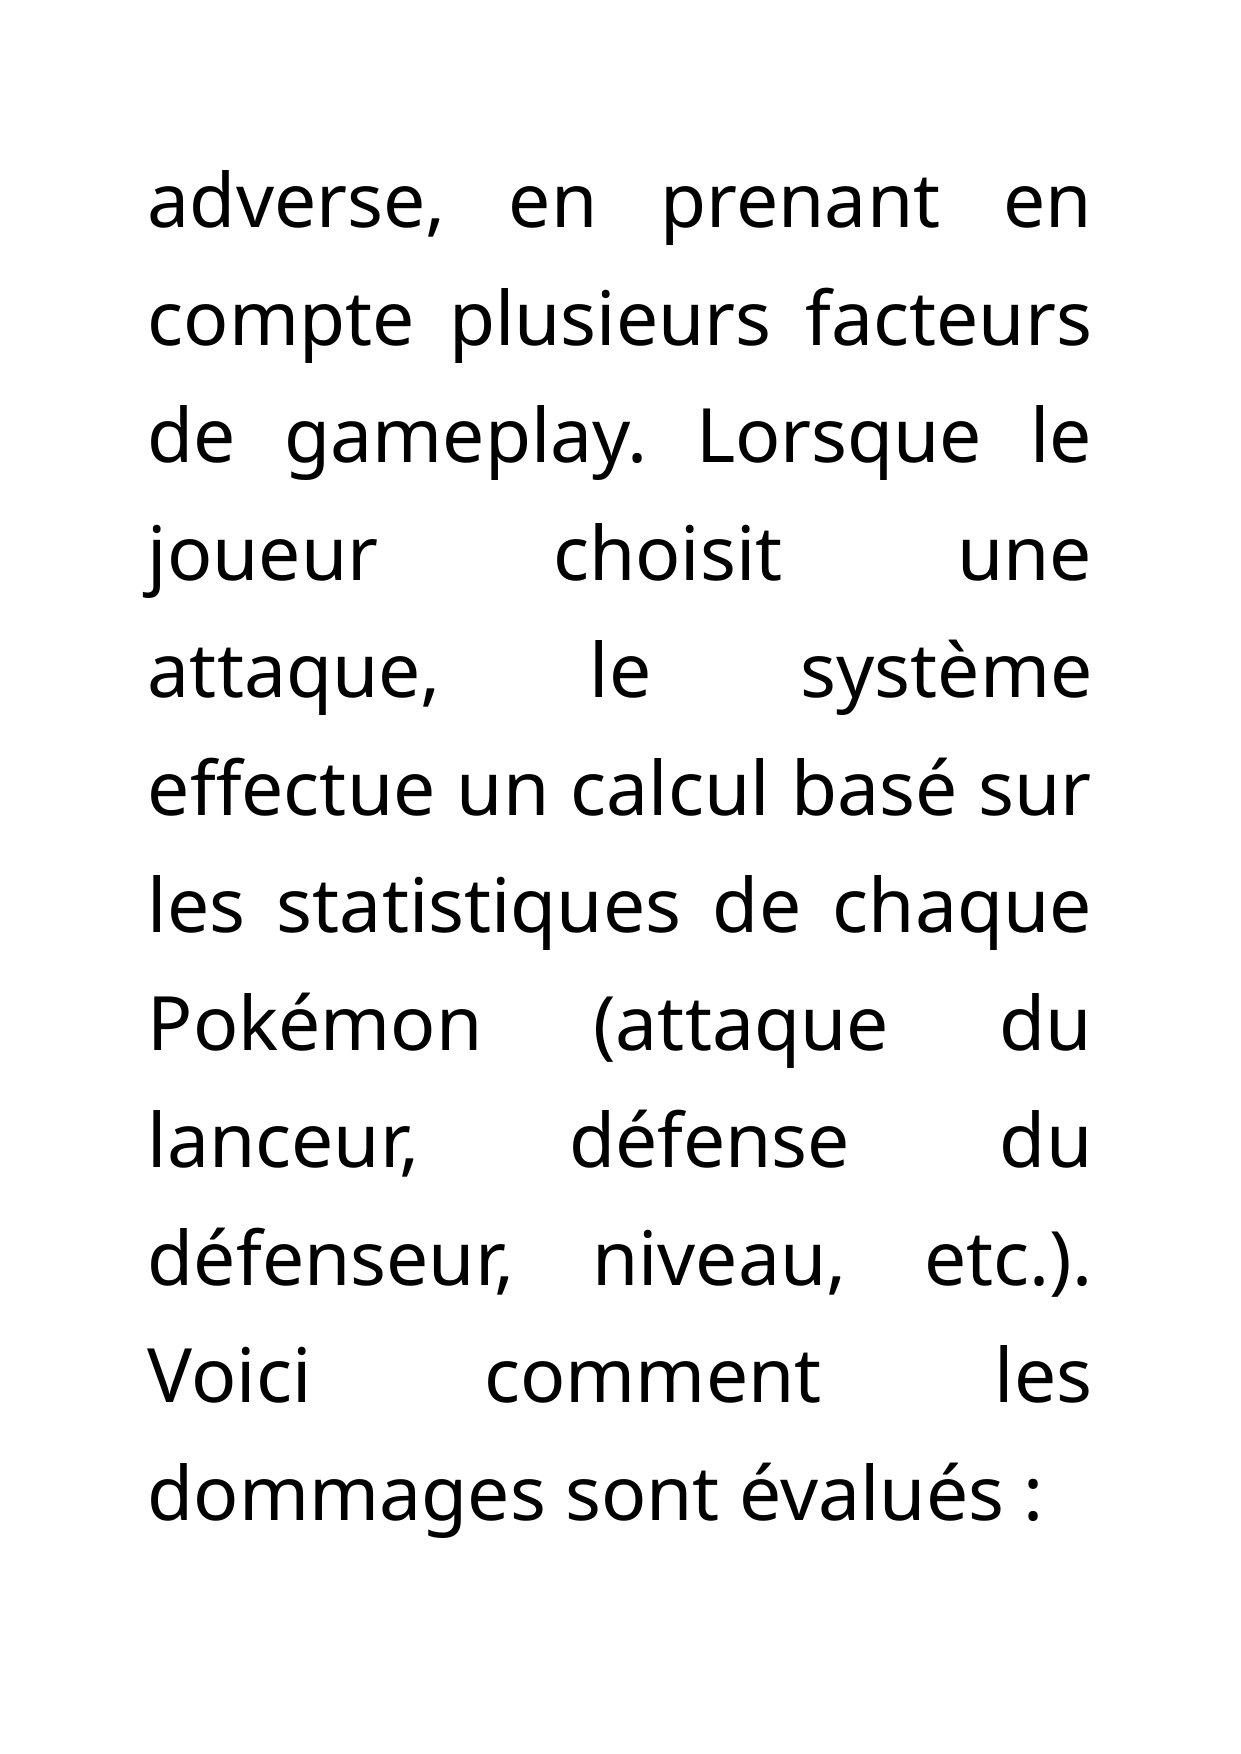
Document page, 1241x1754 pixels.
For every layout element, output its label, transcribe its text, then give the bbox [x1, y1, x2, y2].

text adverse, en prenant en compte plusieurs facteurs de gameplay. Lorsque le joueur choisit une attaque, le système effectue un calcul basé sur les statistiques de chaque Pokémon (attaque du lanceur, défense du défenseur, niveau, etc.). Voici comment les dommages sont évalués : [148, 148, 1093, 1542]
